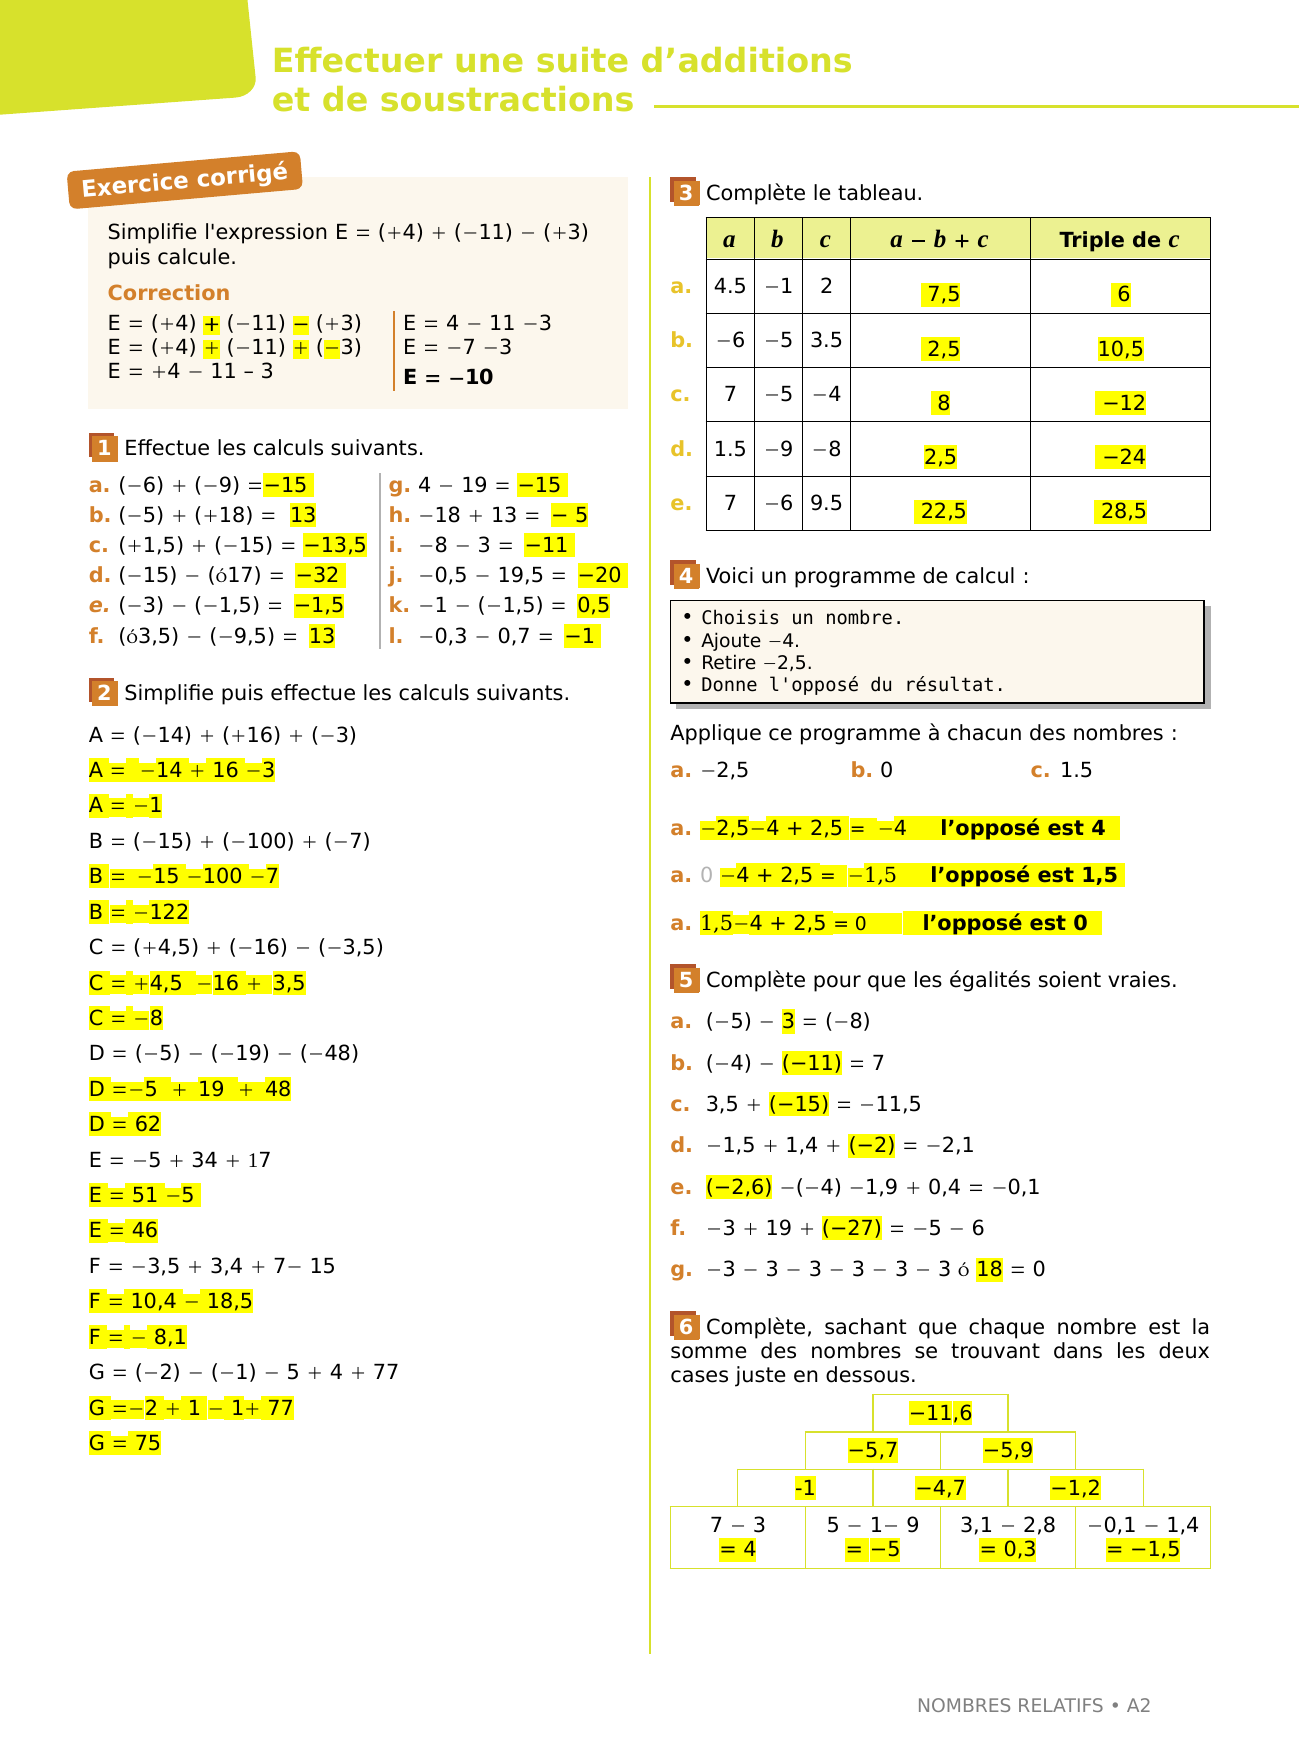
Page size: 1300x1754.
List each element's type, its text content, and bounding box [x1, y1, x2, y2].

text D = 62 [88, 1101, 629, 1136]
table_cell [670, 259, 706, 313]
table_cell −6 [755, 477, 802, 530]
list 3,5  (−15) = −11,5 [670, 1075, 1211, 1116]
table_cell [670, 367, 706, 421]
table_cell −9 [755, 422, 802, 476]
table_cell −4,7 [874, 1470, 1007, 1506]
text E = −5  34  17 [88, 1136, 629, 1172]
text F = 10,4 − 18,5 [88, 1278, 629, 1313]
table_cell 2,5 [851, 314, 1030, 367]
table_cell 10,5 [1031, 314, 1210, 367]
table_cell −5 [755, 368, 802, 421]
table_header a [707, 218, 754, 258]
table_cell 28,5 [1031, 477, 1210, 530]
list 1,5−4 + 2,5 = 0 l’opposé est 0 [670, 887, 1211, 935]
text D = (−5) − (−19) − (−48) [88, 1030, 629, 1066]
table_cell 3,1 − 2,8 = 0,3 [941, 1507, 1075, 1568]
table_cell [670, 421, 706, 476]
list −0,3 − 0,7 = −1 [601, 624, 629, 648]
text G = (−2) − (−1) − 5  4  77 [88, 1349, 629, 1384]
table_header [670, 217, 706, 258]
table_header 1,5 [1030, 752, 1211, 793]
table_cell 6 [1031, 260, 1210, 313]
subtitle Effectue les calculs suivants. [114, 433, 629, 461]
subtitle (−3) − (−1,5) = −1,5 [88, 593, 371, 618]
table_cell [670, 313, 706, 367]
table_cell [1143, 1431, 1211, 1468]
list −8 − 3 = −11 [388, 533, 524, 557]
list −2,5−4 + 2,5 = −4 l’opposé est 4 [670, 793, 1211, 840]
text F = − 8,1 [88, 1313, 629, 1349]
text F = −3,5  3,4  7− 15 [88, 1243, 629, 1278]
list −18  13 = − 5 [388, 503, 551, 527]
table_cell −1 [755, 260, 802, 313]
text G =−2  1 − 1 77 [88, 1384, 629, 1420]
text E = 51 −5 [88, 1172, 629, 1207]
text D =−5  19  48 [88, 1066, 629, 1101]
table_cell 8 [851, 368, 1030, 421]
list (1,5)  (−15) = −13,5 [88, 533, 303, 557]
table_header c [803, 218, 850, 258]
text B = −15 −100 −7 [88, 853, 629, 888]
list −3 − 3 − 3 − 3 − 3 − 3  18 = 0 [670, 1240, 1211, 1282]
text G = 75 [88, 1420, 629, 1455]
list (3,5) − (−9,5) = 13 [88, 624, 309, 648]
text Applique ce programme à chacun des nombres : [670, 721, 1211, 746]
table_cell 7,5 [851, 260, 1030, 313]
list Ajoute −4. [671, 622, 1203, 645]
subtitle Simplifie puis effectue les calculs suivants. [88, 677, 629, 706]
list 4 − 19 = −15 [388, 473, 517, 497]
list −0,5 − 19,5 = −20 [388, 563, 578, 588]
list (−5)  (18) = 13 [316, 503, 371, 527]
table_header Triple de c [1031, 218, 1210, 258]
list (−5) − 3 = (−8) [670, 992, 1211, 1034]
table_cell −0,1 − 1,4 = −1,5 [1076, 1507, 1210, 1568]
table_cell 1,5 [707, 422, 754, 476]
table_header a − b  c [851, 218, 1030, 258]
table_cell [1076, 1431, 1143, 1468]
text A = (−14)  (16)  (−3) [88, 711, 629, 747]
table_header [805, 1394, 872, 1431]
table_header [670, 1394, 738, 1431]
text C = (4,5)  (−16) − (−3,5) [88, 924, 629, 959]
list 0 −4 + 2,5 = −1,5 l’opposé est 1,5 [670, 840, 1211, 887]
text E = −7 −3 [403, 335, 609, 359]
table_cell −5,7 [806, 1433, 940, 1468]
list −18  13 = − 5 [588, 503, 629, 527]
table_cell 7 [707, 368, 754, 421]
table_cell 9,5 [803, 477, 850, 530]
list Retire −2,5. [671, 645, 1203, 667]
text Simplifie l'expression E = (4)  (−11) − (3) [107, 220, 609, 245]
table_cell -1 [738, 1470, 872, 1506]
table_cell 7 − 3 = 4 [671, 1507, 805, 1568]
text E = 4 − 11 – 3 [107, 359, 385, 384]
table_cell −8 [803, 422, 850, 476]
table_cell −5 [755, 314, 802, 367]
text B = (−15)  (−100)  (−7) [88, 818, 629, 853]
list (−6)  (−9) =−15 [88, 473, 263, 497]
table_cell −5,9 [941, 1433, 1075, 1468]
table_header −11,6 [874, 1395, 1007, 1431]
text A = −14  16 −3 [88, 747, 629, 782]
table_header [1009, 1394, 1075, 1431]
table_cell 5 − 1− 9 = −5 [806, 1507, 940, 1568]
list (−4) − (−11) = 7 [670, 1034, 1211, 1075]
list −8 − 3 = −11 [568, 533, 629, 557]
table_cell 3,5 [803, 314, 850, 367]
text E = (4)  (−11)  (−3) [107, 335, 385, 359]
list −0,3 − 0,7 = −1 [388, 624, 564, 648]
table_cell −4 [803, 368, 850, 421]
table_header 0 [850, 752, 1030, 793]
table_header [1075, 1394, 1143, 1431]
table_cell 2 [803, 260, 850, 313]
subtitle Voici un programme de calcul : [696, 560, 1211, 588]
list −1,5  1,4  (−2) = −2,1 [670, 1116, 1211, 1158]
table_cell [738, 1431, 805, 1468]
list Donne l'opposé du résultat. [671, 667, 1203, 702]
list (−15) − (17) = −32 [88, 563, 295, 588]
text Correction [107, 281, 609, 305]
subtitle Complète pour que les égalités soient vraies. [696, 964, 1211, 992]
list (3,5) − (−9,5) = 13 [335, 624, 371, 648]
table_cell −6 [707, 314, 754, 367]
table_header [738, 1394, 805, 1431]
text C = −8 [88, 995, 629, 1030]
list (−6)  (−9) =−15 [307, 473, 371, 497]
table_cell −12 [1031, 368, 1210, 421]
table_cell [1144, 1469, 1211, 1506]
subtitle Complète, sachant que chaque nombre est la somme des nombres se trouvant dans les deux cases juste en dessous. [670, 1311, 1211, 1388]
list 4 − 19 = −15 [568, 473, 629, 497]
list (−5)  (18) = 13 [88, 503, 290, 527]
table_cell −24 [1031, 422, 1210, 476]
text E = (4)  (−11) − (3) [107, 311, 385, 335]
text E = −10 [403, 365, 609, 390]
table_header −2,5 [670, 752, 850, 793]
table_cell [670, 476, 706, 530]
table_cell 2,5 [851, 422, 1030, 476]
subtitle Complète le tableau. [696, 177, 1211, 205]
text C = 4,5 −16  3,5 [88, 959, 629, 995]
text B = −122 [88, 888, 629, 924]
table_cell [670, 1469, 737, 1506]
list Choisis un nombre. [671, 601, 1203, 622]
list −1 − (−1,5) = 0,5 [388, 593, 629, 618]
table_cell [670, 1431, 738, 1468]
table_header [1143, 1394, 1211, 1431]
list −3  19  (−27) = −5 − 6 [670, 1199, 1211, 1240]
table_cell 4,5 [707, 260, 754, 313]
table_cell 22,5 [851, 477, 1030, 530]
list (−15) − (17) = −32 [346, 563, 371, 588]
table_cell 7 [707, 477, 754, 530]
table_header b [755, 218, 802, 258]
text E = 46 [88, 1207, 629, 1243]
list (−2,6) −(−4) −1,9  0,4 = −0,1 [670, 1158, 1211, 1199]
table_cell −1,2 [1009, 1470, 1143, 1506]
text E = 4 − 11 −3 [403, 311, 609, 335]
text A = −1 [88, 782, 629, 818]
text puis calcule. [107, 245, 609, 269]
